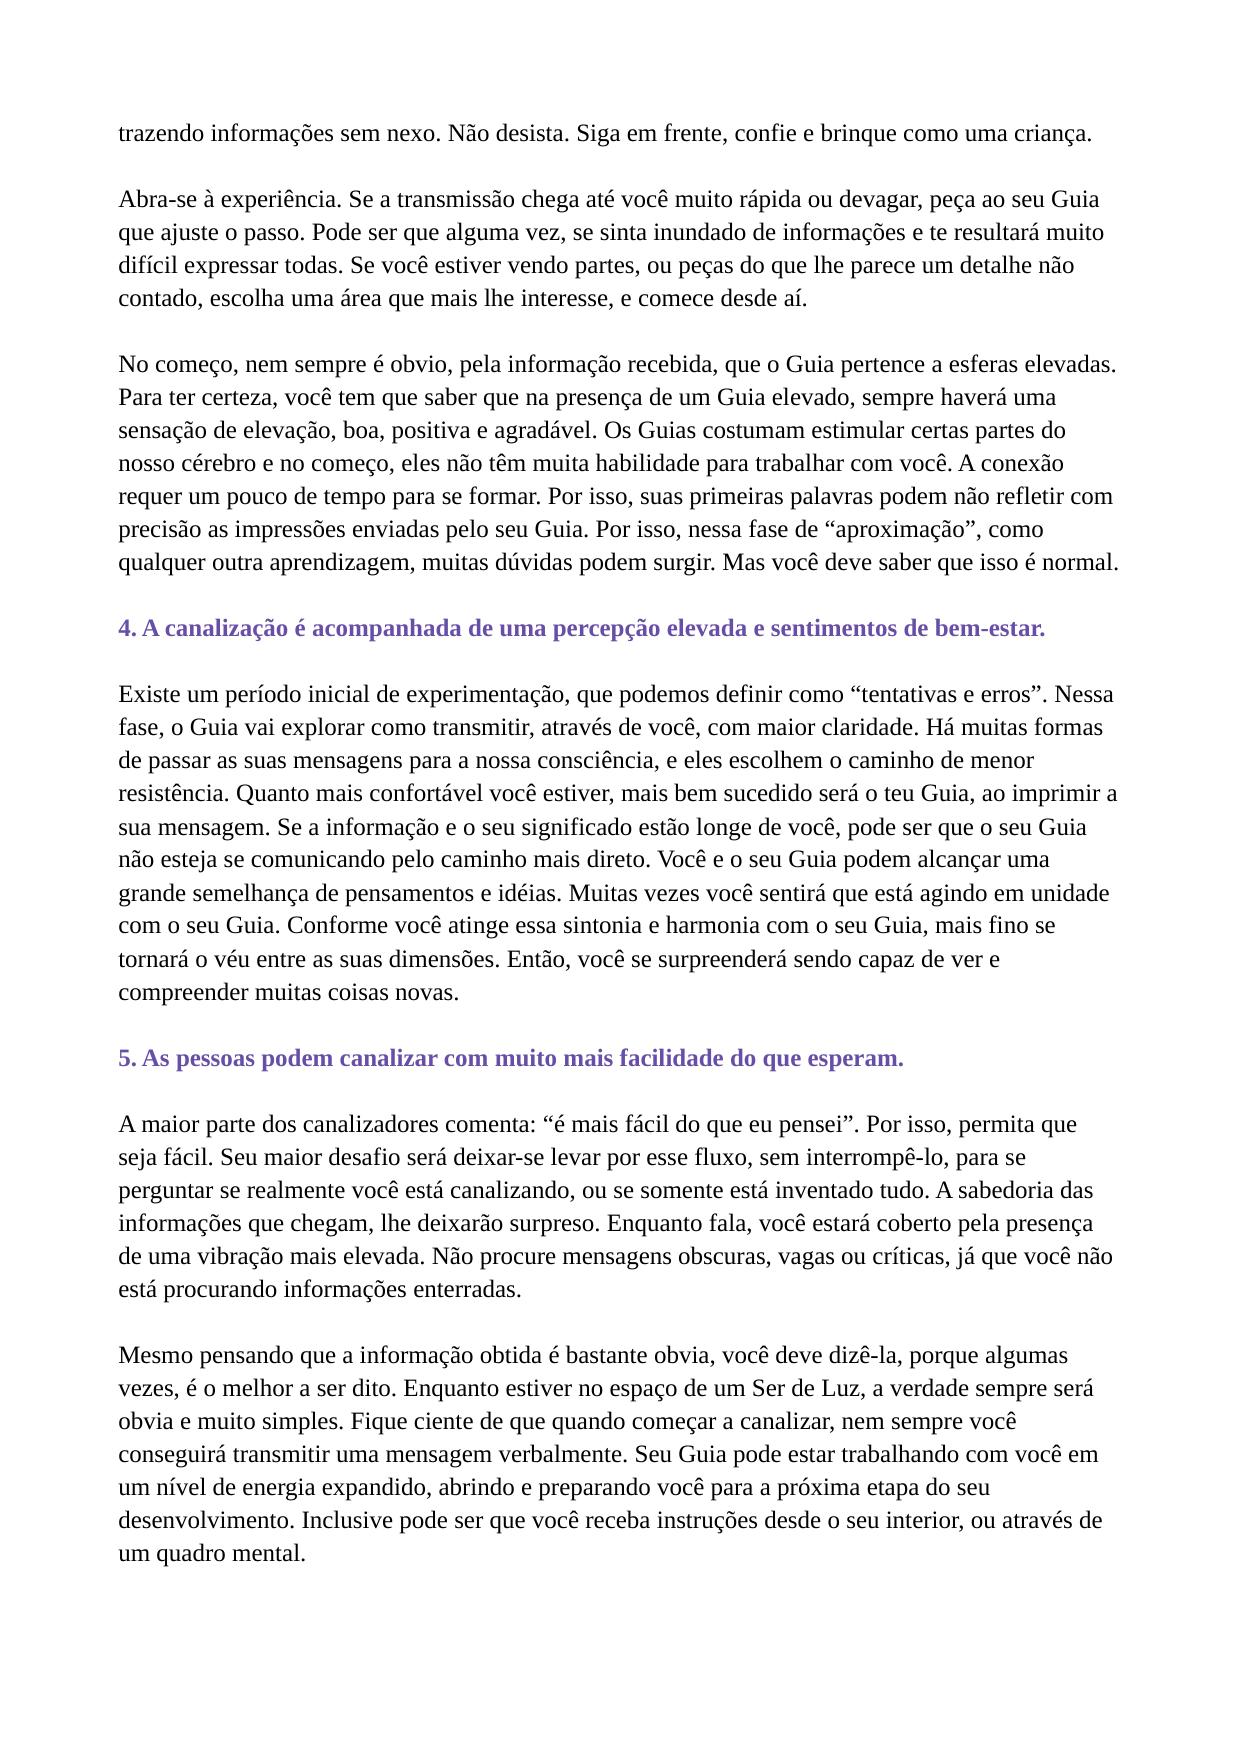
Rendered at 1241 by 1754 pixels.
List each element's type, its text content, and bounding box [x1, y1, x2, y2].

text 5. As pessoas podem canalizar com muito mais facilidade do que esperam. [118, 1043, 1122, 1071]
text trazendo informações sem nexo. Não desista. Siga em frente, confie e brinque como uma criança. Abra-se à experiência. Se a transmissão chega até você muito rápida ou devagar, peça ao seu Guia que ajuste o passo. Pode ser que alguma vez, se sinta inundado de informações e te resultará muito difícil expressar todas. Se você estiver vendo partes, ou peças do que lhe parece um detalhe não contado, escolha uma área que mais lhe interesse, e comece desde aí. [118, 118, 1122, 312]
text Existe um período inicial de experimentação, que podemos definir como “tentativas e erros”. Nessa fase, o Guia vai explorar como transmitir, através de você, com maior claridade. Há muitas formas de passar as suas mensagens para a nossa consciência, e eles escolhem o caminho de menor resistência. Quanto mais confortável você estiver, mais bem sucedido será o teu Guia, ao imprimir a sua mensagem. Se a informação e o seu significado estão longe de você, pode ser que o seu Guia não esteja se comunicando pelo caminho mais direto. Você e o seu Guia podem alcançar uma grande semelhança de pensamentos e idéias. Muitas vezes você sentirá que está agindo em unidade com o seu Guia. Conforme você atinge essa sintonia e harmonia com o seu Guia, mais fino se tornará o véu entre as suas dimensões. Então, você se surpreenderá sendo capaz de ver e compreender muitas coisas novas. [118, 679, 1122, 1005]
text A maior parte dos canalizadores comenta: “é mais fácil do que eu pensei”. Por isso, permita que seja fácil. Seu maior desafio será deixar-se levar por esse fluxo, sem interrompê-lo, para se perguntar se realmente você está canalizando, ou se somente está inventado tudo. A sabedoria das informações que chegam, lhe deixarão surpreso. Enquanto fala, você estará coberto pela presença de uma vibração mais elevada. Não procure mensagens obscuras, vagas ou críticas, já que você não está procurando informações enterradas. [118, 1109, 1122, 1303]
text No começo, nem sempre é obvio, pela informação recebida, que o Guia pertence a esferas elevadas. Para ter certeza, você tem que saber que na presença de um Guia elevado, sempre haverá uma sensação de elevação, boa, positiva e agradável. Os Guias costumam estimular certas partes do nosso cérebro e no começo, eles não têm muita habilidade para trabalhar com você. A conexão requer um pouco de tempo para se formar. Por isso, suas primeiras palavras podem não refletir com precisão as impressões enviadas pelo seu Guia. Por isso, nessa fase de “aproximação”, como qualquer outra aprendizagem, muitas dúvidas podem surgir. Mas você deve saber que isso é normal. [118, 349, 1122, 576]
text Mesmo pensando que a informação obtida é bastante obvia, você deve dizê-la, porque algumas vezes, é o melhor a ser dito. Enquanto estiver no espaço de um Ser de Luz, a verdade sempre será obvia e muito simples. Fique ciente de que quando começar a canalizar, nem sempre você conseguirá transmitir uma mensagem verbalmente. Seu Guia pode estar trabalhando com você em um nível de energia expandido, abrindo e preparando você para a próxima etapa do seu desenvolvimento. Inclusive pode ser que você receba instruções desde o seu interior, ou através de um quadro mental. [118, 1340, 1122, 1567]
text 4. A canalização é acompanhada de uma percepção elevada e sentimentos de bem-estar. [118, 613, 1122, 642]
